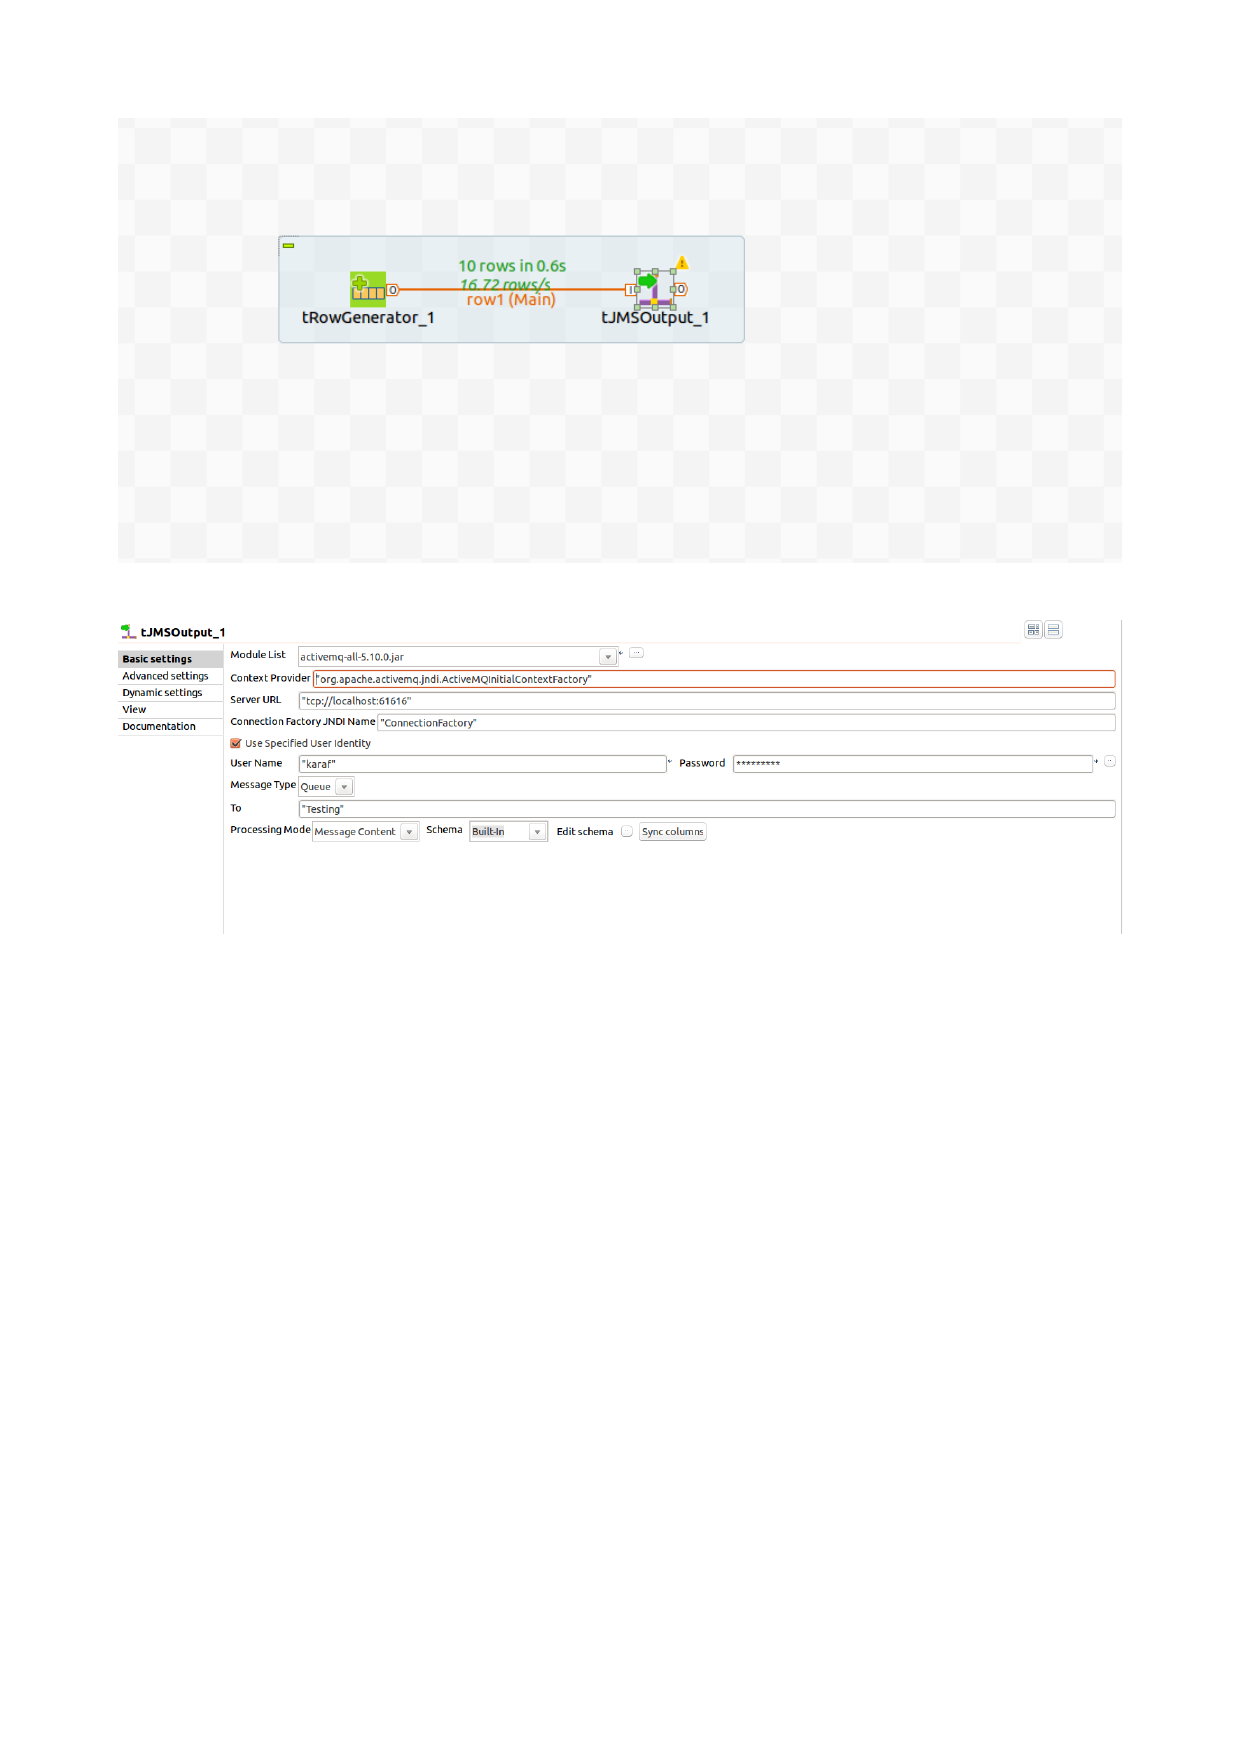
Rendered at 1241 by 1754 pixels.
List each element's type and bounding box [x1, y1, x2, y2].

picture [118, 620, 1123, 934]
picture [118, 118, 1123, 563]
